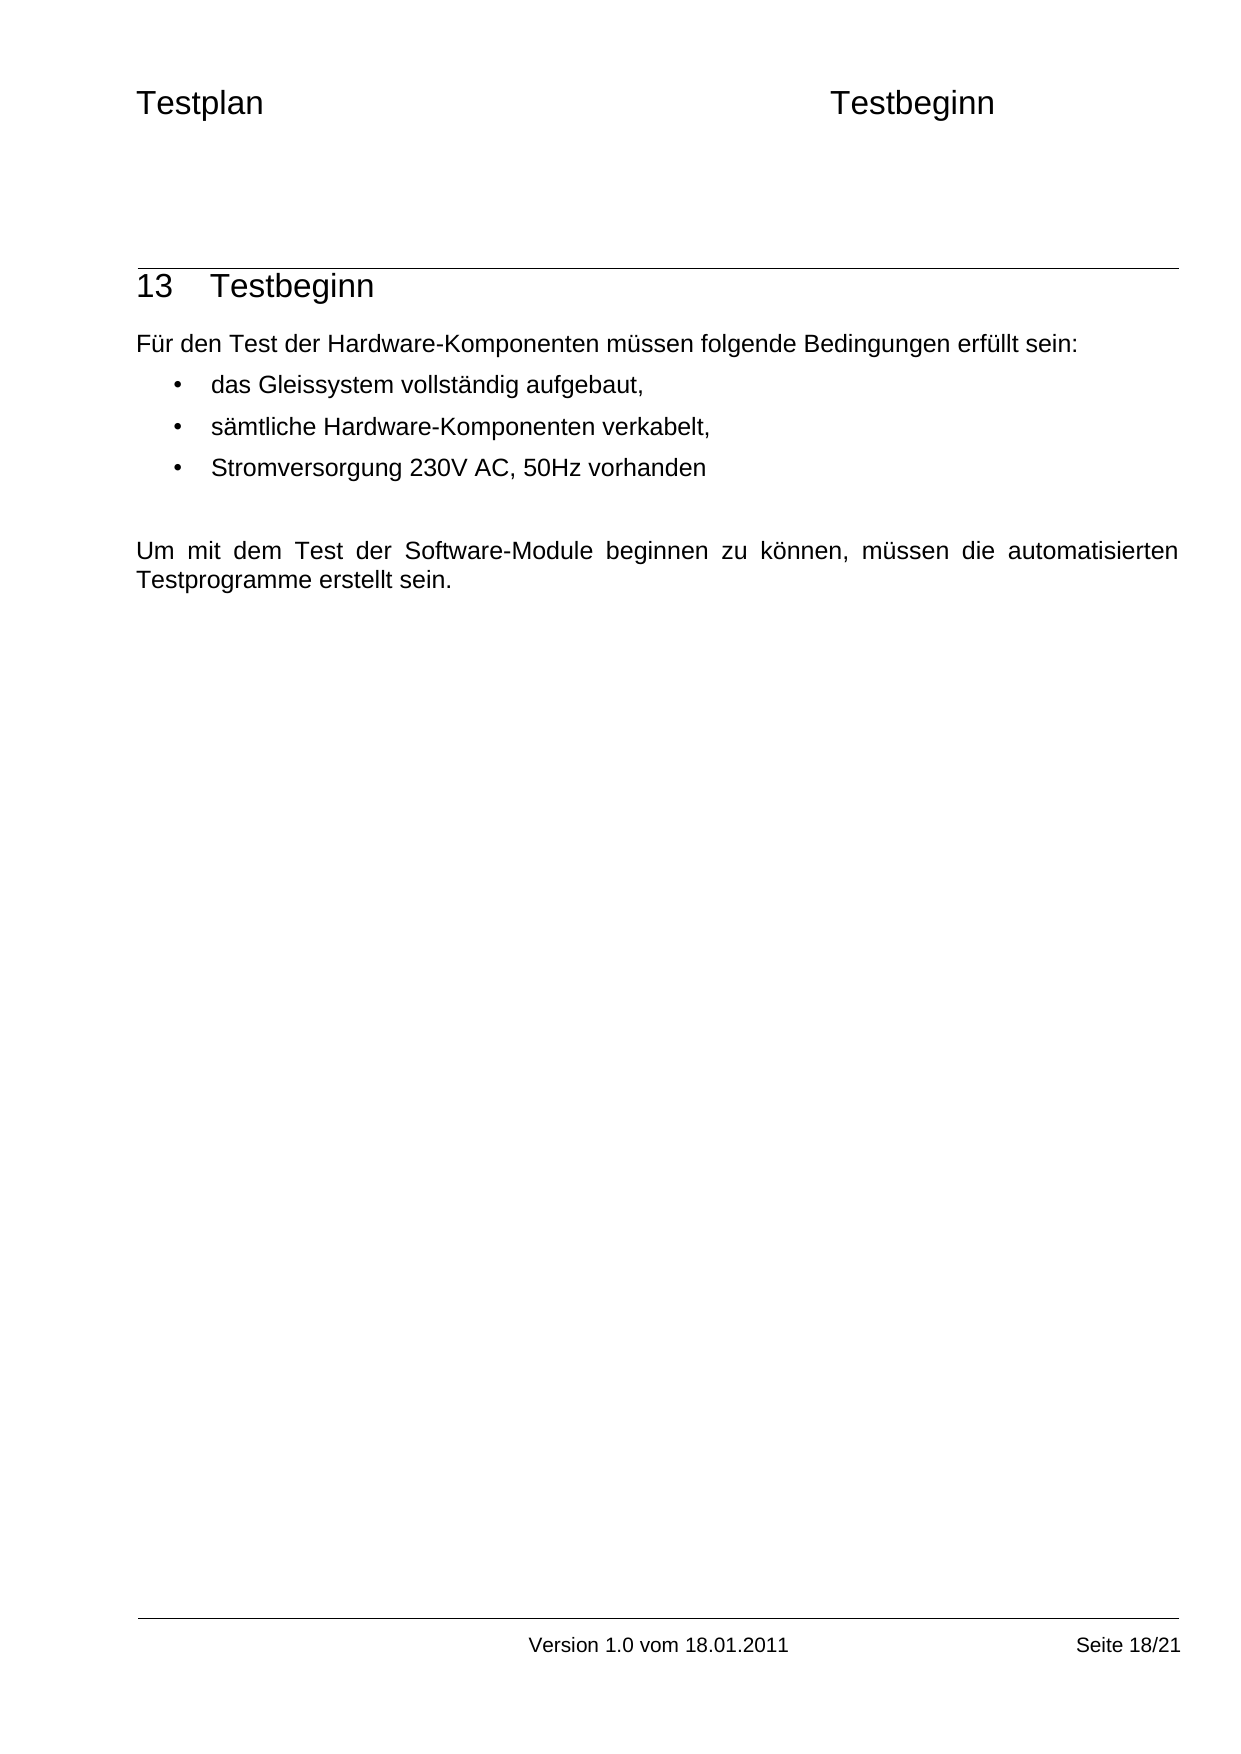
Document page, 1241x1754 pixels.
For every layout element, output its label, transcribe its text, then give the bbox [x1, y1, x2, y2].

list Stromversorgung 230V AC, 50Hz vorhanden [173, 453, 1181, 482]
text Für den Test der Hardware-Komponenten müssen folgende Bedingungen erfüllt sein: [136, 329, 1181, 358]
list sämtliche Hardware-Komponenten verkabelt, [173, 412, 1181, 441]
list das Gleissystem vollständig aufgebaut, [173, 371, 1181, 399]
subtitle Testbeginn [323, 289, 1181, 304]
text Um mit dem Test der Software-Module beginnen zu können, müssen die automatisierten Testprogramme erstellt sein. [136, 536, 1181, 593]
subtitle Testbeginn [136, 289, 324, 304]
